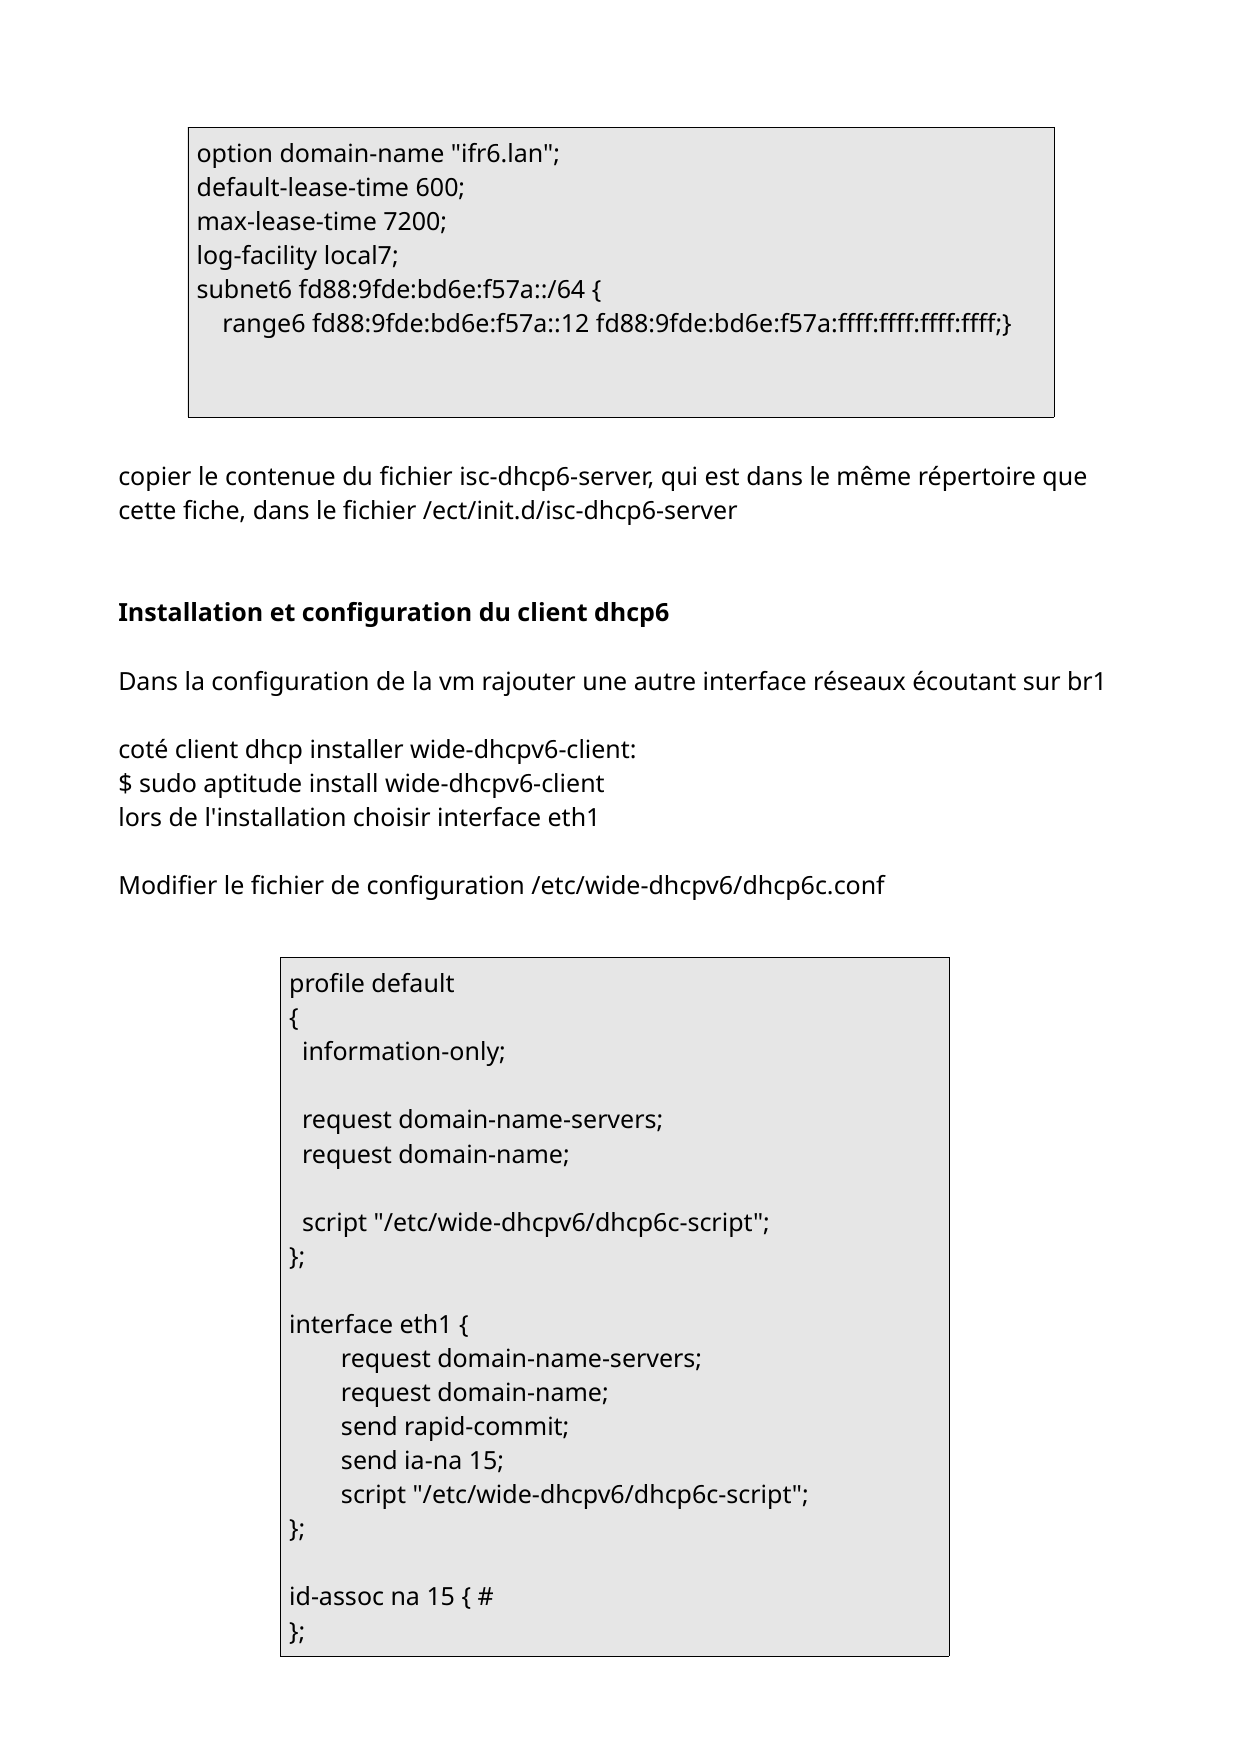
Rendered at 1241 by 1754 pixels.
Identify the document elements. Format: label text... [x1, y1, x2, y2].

text Installation et configuration du client dhcp6 [118, 595, 1122, 629]
text option domain-name "ifr6.lan"; default-lease-time 600; max-lease-time 7200; log-facility local7; subnet6 fd88:9fde:bd6e:f57a::/64 { range6 fd88:9fde:bd6e:f57a::12 fd88:9fde:bd6e:f57a:ffff:ffff:ffff:ffff;} [196, 136, 1045, 408]
text coté client dhcp installer wide-dhcpv6-client: $ sudo aptitude install wide-dhcpv6-client lors de l'installation choisir interface eth1 Modifier le fichier de configuration /etc/wide-dhcpv6/dhcp6c.conf [118, 731, 1122, 936]
text Dans la configuration de la vm rajouter une autre interface réseaux écoutant sur br1 [118, 663, 1122, 731]
text profile default { information-only; request domain-name-servers; request domain-name; script "/etc/wide-dhcpv6/dhcp6c-script"; }; interface eth1 { request domain-name-servers; request domain-name; send rapid-commit; send ia-na 15; script "/etc/wide-dhcpv6/dhcp6c-script"; }; id-assoc na 15 { # }; [289, 966, 940, 1647]
text copier le contenue du fichier isc-dhcp6-server, qui est dans le même répertoire que cette fiche, dans le fichier /ect/init.d/isc-dhcp6-server [118, 459, 1122, 527]
